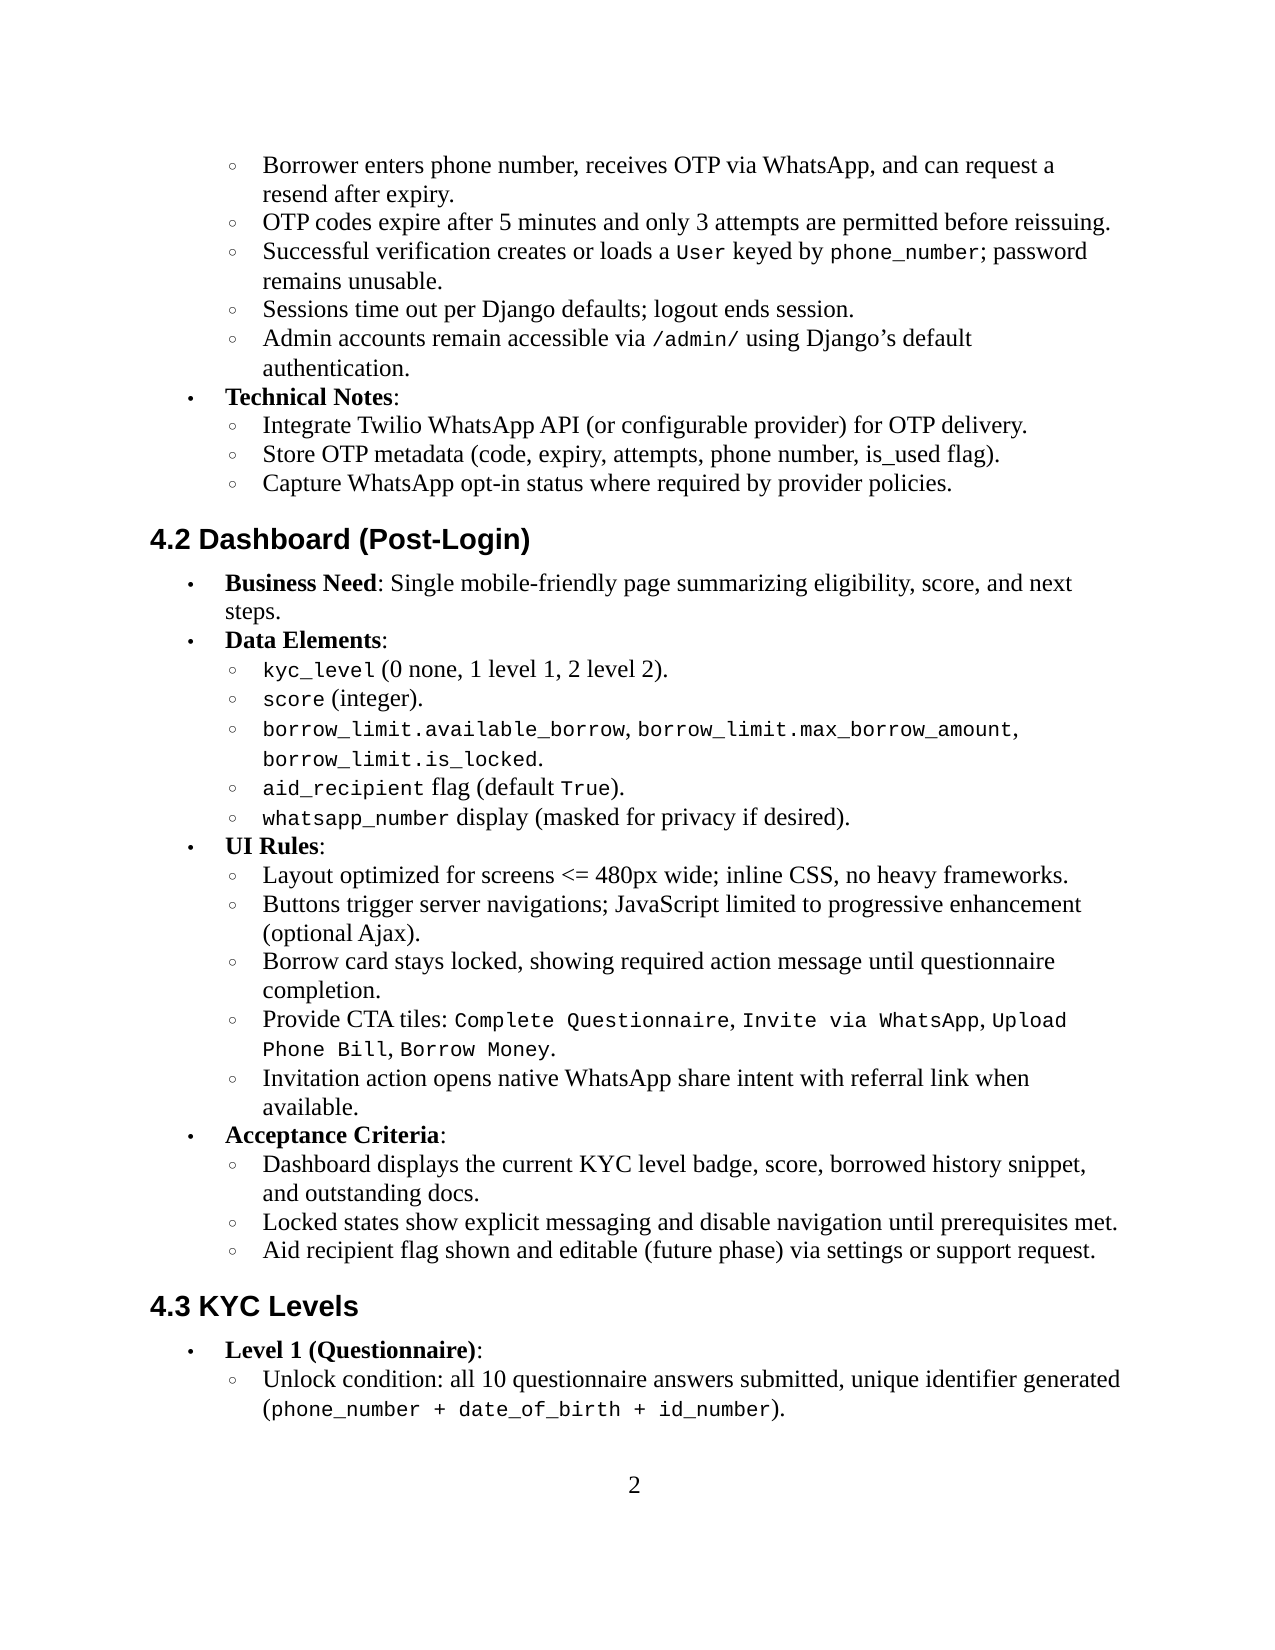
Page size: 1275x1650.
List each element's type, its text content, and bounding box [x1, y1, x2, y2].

list Locked states show explicit messaging and disable navigation until prerequisites met. [225, 1207, 1125, 1236]
list whatsapp_number display (masked for privacy if desired). [225, 802, 1125, 831]
list Buttons trigger server navigations; JavaScript limited to progressive enhancement (optional Ajax). [225, 889, 1125, 946]
list UI Rules: [187, 831, 1125, 860]
subtitle 4.2 Dashboard (Post-Login) [150, 522, 1125, 555]
list borrow_limit.available_borrow, borrow_limit.max_borrow_amount, borrow_limit.is_locked. [225, 713, 1125, 772]
list Business Need: Single mobile-friendly page summarizing eligibility, score, and next steps. [187, 568, 1125, 625]
subtitle 4.3 KYC Levels [150, 1289, 1125, 1323]
list Layout optimized for screens <= 480px wide; inline CSS, no heavy frameworks. [225, 860, 1125, 889]
list Borrow card stays locked, showing required action message until questionnaire completion. [225, 946, 1125, 1004]
list Successful verification creates or loads a User keyed by phone_number; password remains unusable. [225, 236, 1125, 294]
list Technical Notes: [187, 382, 1125, 410]
list Invitation action opens native WhatsApp share intent with referral link when available. [225, 1063, 1125, 1121]
list Unlock condition: all 10 questionnaire answers submitted, unique identifier generated (phone_number + date_of_birth + id_number). [225, 1364, 1125, 1422]
list Aid recipient flag shown and editable (future phase) via settings or support request. [225, 1236, 1125, 1264]
list Sessions time out per Django defaults; logout ends session. [225, 294, 1125, 323]
list Borrower enters phone number, receives OTP via WhatsApp, and can request a resend after expiry. [225, 150, 1125, 207]
list OTP codes expire after 5 minutes and only 3 attempts are permitted before reissuing. [225, 207, 1125, 236]
list Store OTP metadata (code, expiry, attempts, phone number, is_used flag). [225, 439, 1125, 468]
list Admin accounts remain accessible via /admin/ using Django’s default authentication. [225, 323, 1125, 382]
list kyc_level (0 none, 1 level 1, 2 level 2). [225, 654, 1125, 683]
list Level 1 (Questionnaire): [187, 1335, 1125, 1364]
list Integrate Twilio WhatsApp API (or configurable provider) for OTP delivery. [225, 410, 1125, 439]
list score (integer). [225, 683, 1125, 713]
list Provide CTA tiles: Complete Questionnaire, Invite via WhatsApp, Upload Phone Bill, Borrow Money. [225, 1004, 1125, 1063]
list Data Elements: [187, 625, 1125, 654]
list Capture WhatsApp opt-in status where required by provider policies. [225, 468, 1125, 497]
list aid_recipient flag (default True). [225, 772, 1125, 802]
list Dashboard displays the current KYC level badge, score, borrowed history snippet, and outstanding docs. [225, 1149, 1125, 1207]
list Acceptance Criteria: [187, 1121, 1125, 1149]
